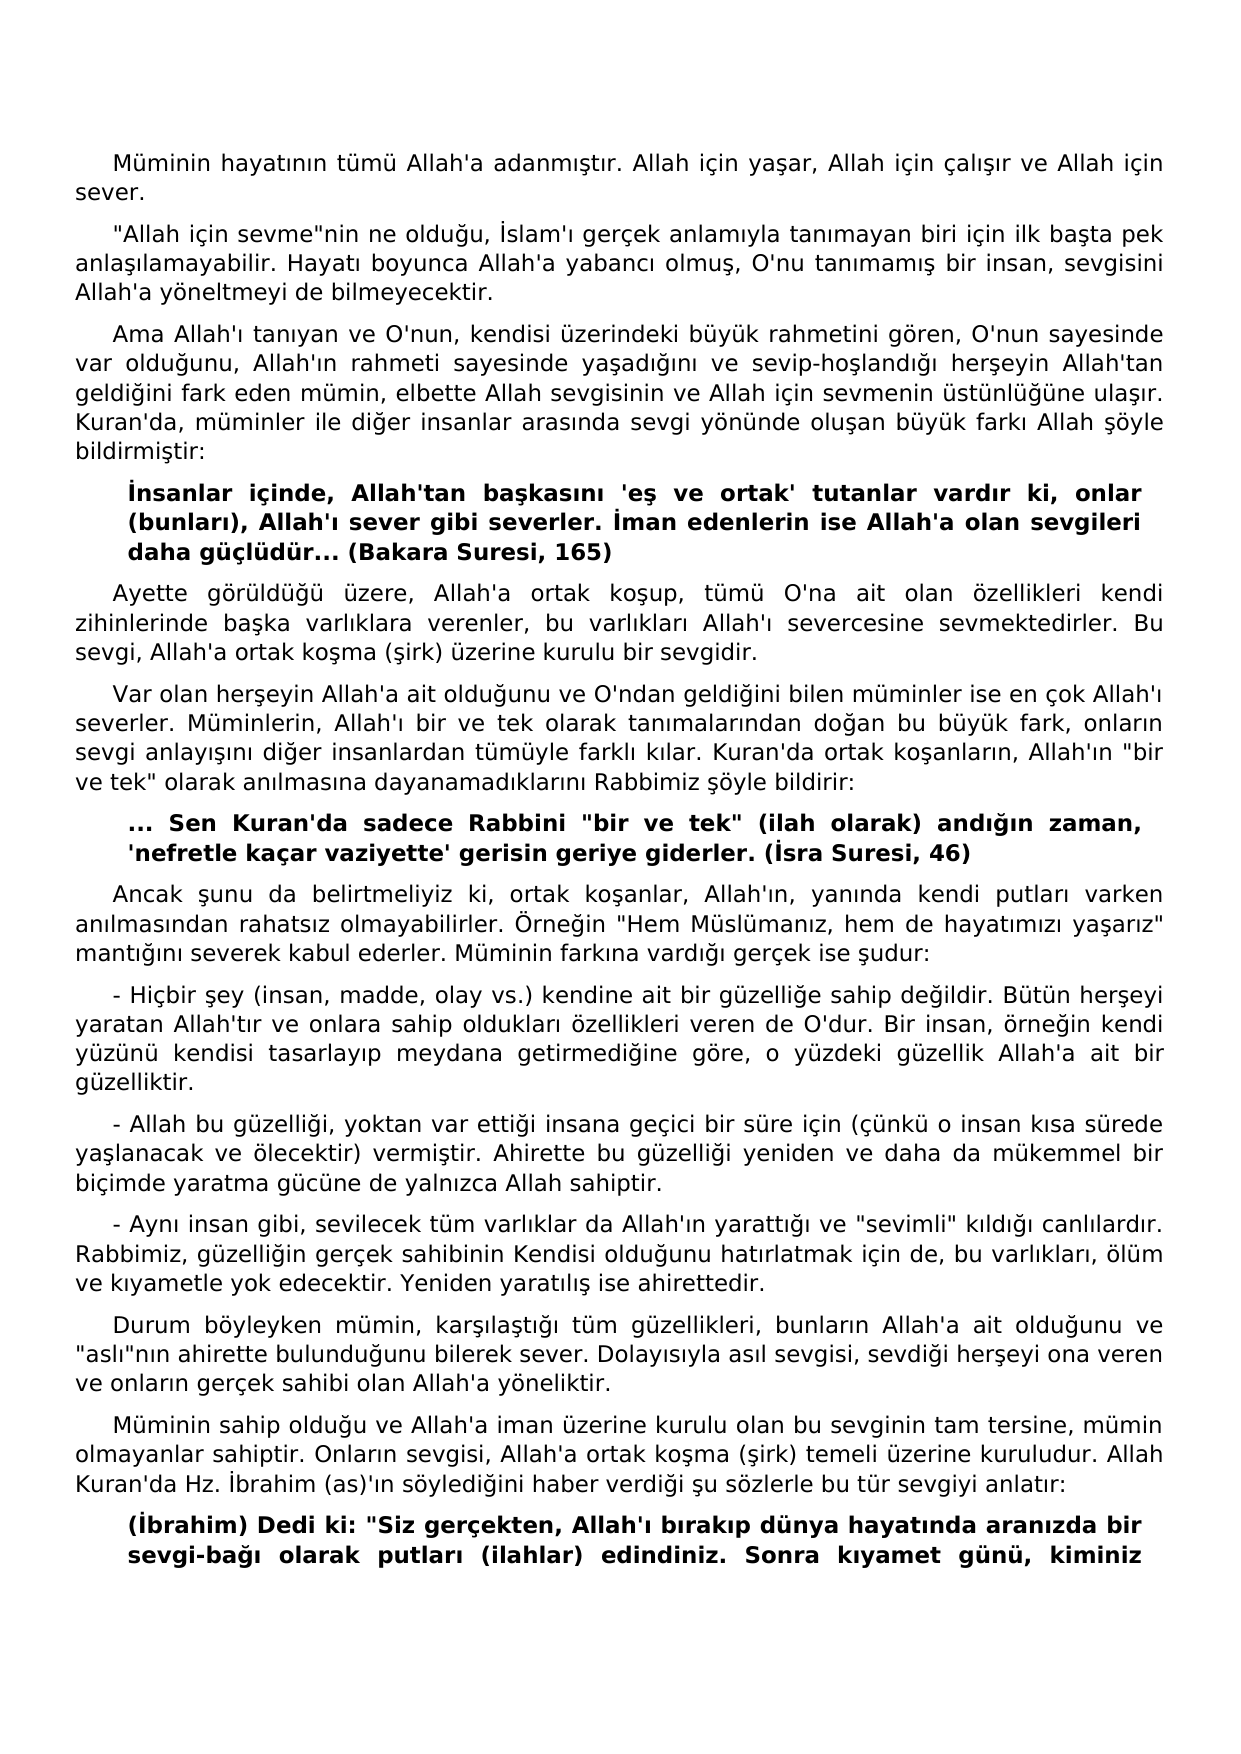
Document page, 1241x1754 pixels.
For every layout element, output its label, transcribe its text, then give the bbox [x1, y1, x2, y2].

text Müminin hayatının tümü Allah'a adanmıştır. Allah için yaşar, Allah için çalışır ve Allah için sever. [75, 150, 1165, 206]
text Var olan herşeyin Allah'a ait olduğunu ve O'ndan geldiğini bilen müminler ise en çok Allah'ı severler. Müminlerin, Allah'ı bir ve tek olarak tanımalarından doğan bu büyük fark, onların sevgi anlayışını diğer insanlardan tümüyle farklı kılar. Kuran'da ortak koşanların, Allah'ın "bir ve tek" olarak anılmasına dayanamadıklarını Rabbimiz şöyle bildirir: [75, 681, 1165, 795]
text Müminin sahip olduğu ve Allah'a iman üzerine kurulu olan bu sevginin tam tersine, mümin olmayanlar sahiptir. Onların sevgisi, Allah'a ortak koşma (şirk) temeli üzerine kuruludur. Allah Kuran'da Hz. İbrahim (as)'ın söylediğini haber verdiği şu sözlerle bu tür sevgiyi anlatır: [75, 1412, 1165, 1497]
text - Aynı insan gibi, sevilecek tüm varlıklar da Allah'ın yarattığı ve "sevimli" kıldığı canlılardır. Rabbimiz, güzelliğin gerçek sahibinin Kendisi olduğunu hatırlatmak için de, bu varlıkları, ölüm ve kıyametle yok edecektir. Yeniden yaratılış ise ahirettedir. [75, 1212, 1165, 1297]
text Ancak şunu da belirtmeliyiz ki, ortak koşanlar, Allah'ın, yanında kendi putları varken anılmasından rahatsız olmayabilirler. Örneğin "Hem Müslümanız, hem de hayatımızı yaşarız" mantığını severek kabul ederler. Müminin farkına vardığı gerçek ise şudur: [75, 881, 1165, 967]
text - Allah bu güzelliği, yoktan var ettiği insana geçici bir süre için (çünkü o insan kısa sürede yaşlanacak ve ölecektir) vermiştir. Ahirette bu güzelliği yeniden ve daha da mükemmel bir biçimde yaratma gücüne de yalnızca Allah sahiptir. [75, 1111, 1165, 1197]
text Durum böyleyken mümin, karşılaştığı tüm güzellikleri, bunların Allah'a ait olduğunu ve "aslı"nın ahirette bulunduğunu bilerek sever. Dolayısıyla asıl sevgisi, sevdiği herşeyi ona veren ve onların gerçek sahibi olan Allah'a yöneliktir. [75, 1312, 1165, 1397]
text - Hiçbir şey (insan, madde, olay vs.) kendine ait bir güzelliğe sahip değildir. Bütün herşeyi yaratan Allah'tır ve onlara sahip oldukları özellikleri veren de O'dur. Bir insan, örneğin kendi yüzünü kendisi tasarlayıp meydana getirmediğine göre, o yüzdeki güzellik Allah'a ait bir güzelliktir. [75, 982, 1165, 1096]
text Ayette görüldüğü üzere, Allah'a ortak koşup, tümü O'na ait olan özellikleri kendi zihinlerinde başka varlıklara verenler, bu varlıkları Allah'ı severcesine sevmektedirler. Bu sevgi, Allah'a ortak koşma (şirk) üzerine kurulu bir sevgidir. [75, 581, 1165, 666]
text (İbrahim) Dedi ki: "Siz gerçekten, Allah'ı bırakıp dünya hayatında aranızda bir sevgi-bağı olarak putları (ilahlar) edindiniz. Sonra kıyamet günü, kiminiz [127, 1513, 1143, 1568]
text "Allah için sevme"nin ne olduğu, İslam'ı gerçek anlamıyla tanımayan biri için ilk başta pek anlaşılamayabilir. Hayatı boyunca Allah'a yabancı olmuş, O'nu tanımamış bir insan, sevgisini Allah'a yöneltmeyi de bilmeyecektir. [75, 221, 1165, 306]
text Ama Allah'ı tanıyan ve O'nun, kendisi üzerindeki büyük rahmetini gören, O'nun sayesinde var olduğunu, Allah'ın rahmeti sayesinde yaşadığını ve sevip-hoşlandığı herşeyin Allah'tan geldiğini fark eden mümin, elbette Allah sevgisinin ve Allah için sevmenin üstünlüğüne ulaşır. Kuran'da, müminler ile diğer insanlar arasında sevgi yönünde oluşan büyük farkı Allah şöyle bildirmiştir: [75, 321, 1165, 465]
text ... Sen Kuran'da sadece Rabbini "bir ve tek" (ilah olarak) andığın zaman, 'nefretle kaçar vaziyette' gerisin geriye giderler. (İsra Suresi, 46) [127, 810, 1143, 866]
text İnsanlar içinde, Allah'tan başkasını 'eş ve ortak' tutanlar vardır ki, onlar (bunları), Allah'ı sever gibi severler. İman edenlerin ise Allah'a olan sevgileri daha güçlüdür... (Bakara Suresi, 165) [127, 480, 1143, 565]
